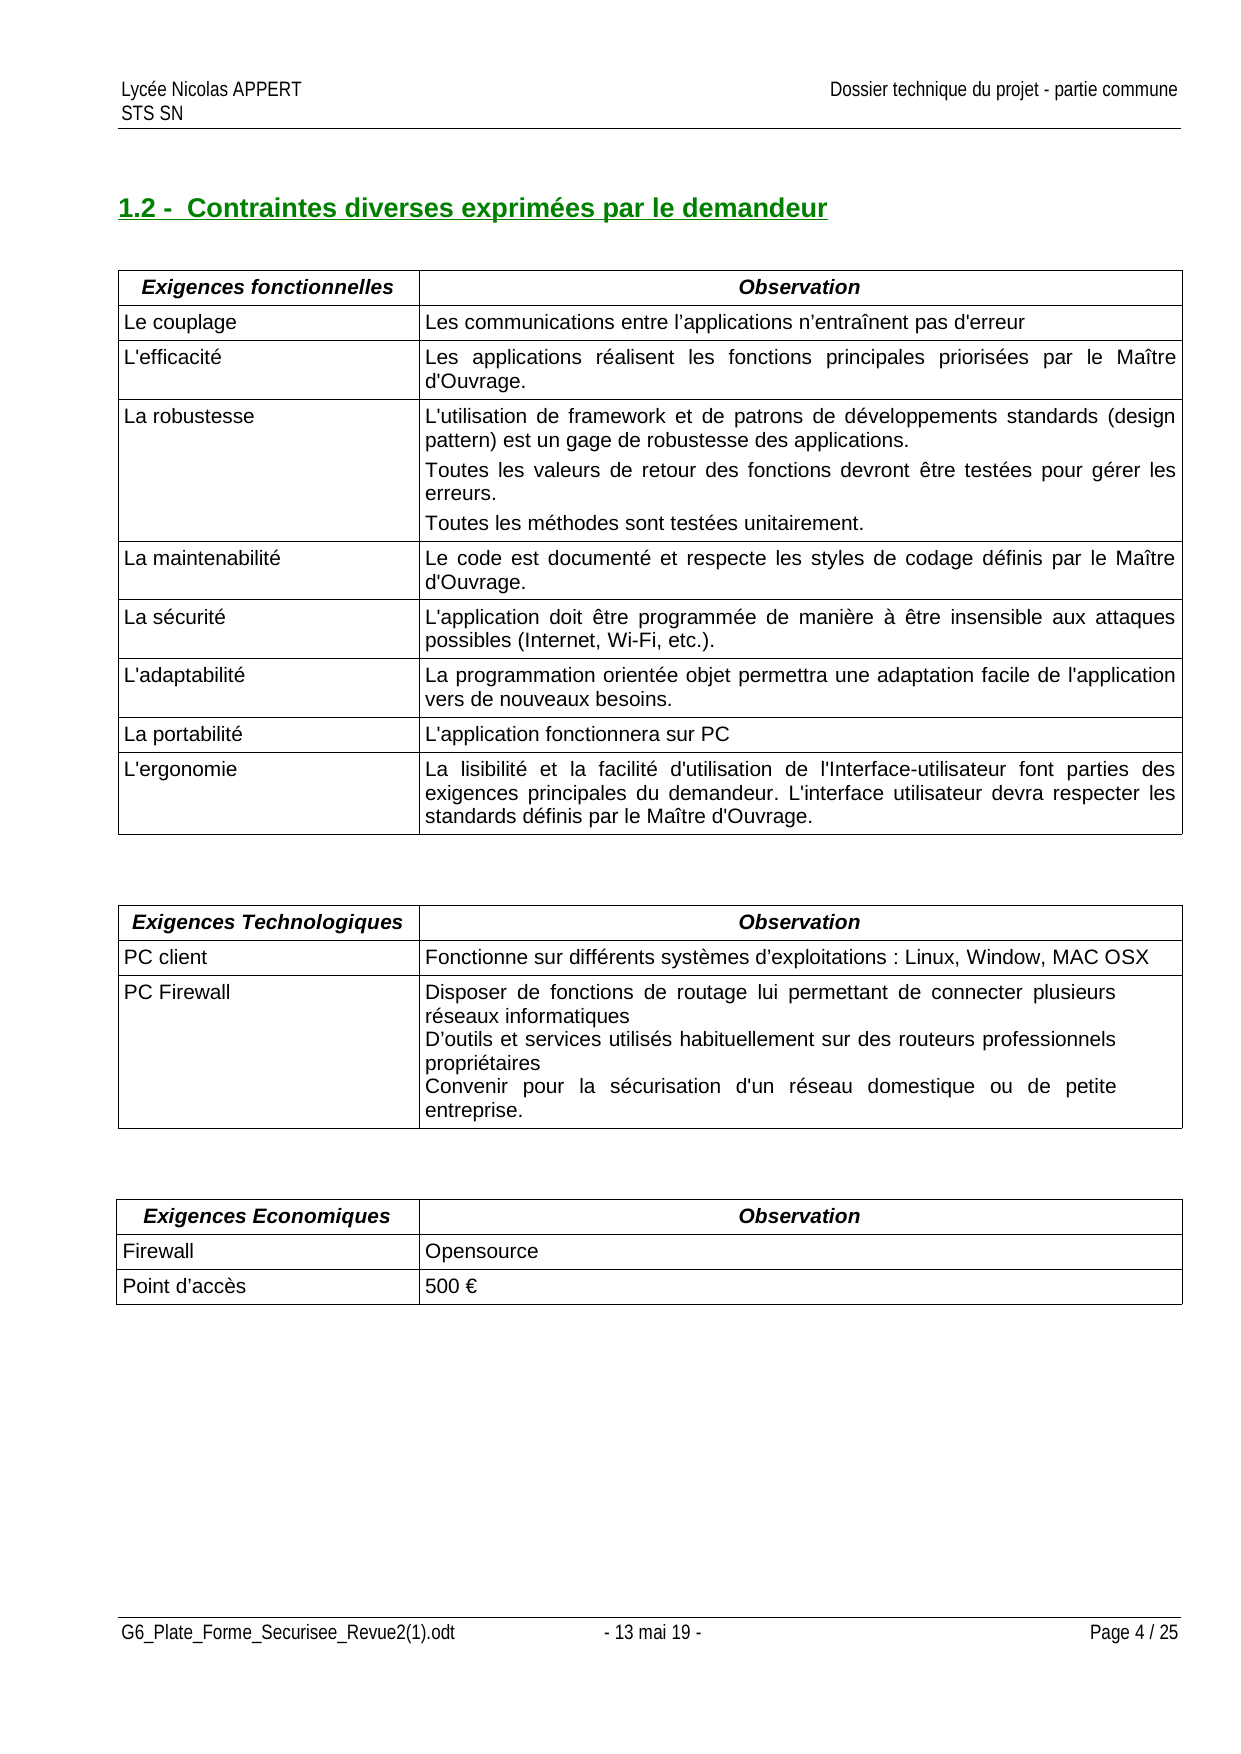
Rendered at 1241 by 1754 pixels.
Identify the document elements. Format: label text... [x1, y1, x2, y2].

subtitle Contraintes diverses exprimées par le demandeur [118, 193, 1181, 223]
table_header Observation [420, 271, 1182, 305]
table_header Exigences fonctionnelles [119, 271, 419, 305]
table_header Observation [420, 1200, 1182, 1234]
table_cell La portabilité [119, 718, 419, 752]
table_cell L'ergonomie [119, 753, 419, 834]
table_header Exigences Economiques [117, 1200, 419, 1234]
table_cell PC client [119, 941, 419, 975]
table_cell La maintenabilité [119, 542, 419, 599]
table_cell La robustesse [119, 400, 419, 541]
table_cell L'application fonctionnera sur PC [420, 718, 1182, 752]
table_cell 500 € [420, 1270, 1182, 1304]
table_cell Le couplage [119, 306, 419, 340]
table_cell Firewall [117, 1235, 419, 1269]
table_cell Disposer de fonctions de routage lui permettant de connecter plusieurs réseaux informatiques D’outils et services utilisés habituellement sur des routeurs professionnels propriétaires Convenir pour la sécurisation d'un réseau domestique ou de petite entreprise. [420, 976, 1182, 1128]
table_cell L'application doit être programmée de manière à être insensible aux attaques possibles (Internet, Wi-Fi, etc.). [420, 600, 1182, 658]
table_cell L'efficacité [119, 341, 419, 399]
table_cell Le code est documenté et respecte les styles de codage définis par le Maître d'Ouvrage. [420, 542, 1182, 599]
table_cell La programmation orientée objet permettra une adaptation facile de l'application vers de nouveaux besoins. [420, 659, 1182, 717]
table_cell Point d’accès [117, 1270, 419, 1304]
table_cell Les applications réalisent les fonctions principales priorisées par le Maître d'Ouvrage. [420, 341, 1182, 399]
table_cell Opensource [420, 1235, 1182, 1269]
table_header Observation [420, 906, 1182, 940]
table_cell La sécurité [119, 600, 419, 658]
table_cell L'adaptabilité [119, 659, 419, 717]
table_cell PC Firewall [119, 976, 419, 1128]
table_cell L'utilisation de framework et de patrons de développements standards (design pattern) est un gage de robustesse des applications. Toutes les valeurs de retour des fonctions devront être testées pour gérer les erreurs. Toutes les méthodes sont testées unitairement. [420, 400, 1182, 541]
table_header Exigences Technologiques [119, 906, 419, 940]
table_cell La lisibilité et la facilité d'utilisation de l'Interface-utilisateur font parties des exigences principales du demandeur. L'interface utilisateur devra respecter les standards définis par le Maître d'Ouvrage. [420, 753, 1182, 834]
table_cell Les communications entre l’applications n’entraînent pas d'erreur [420, 306, 1182, 340]
table_cell Fonctionne sur différents systèmes d’exploitations : Linux, Window, MAC OSX [420, 941, 1182, 975]
